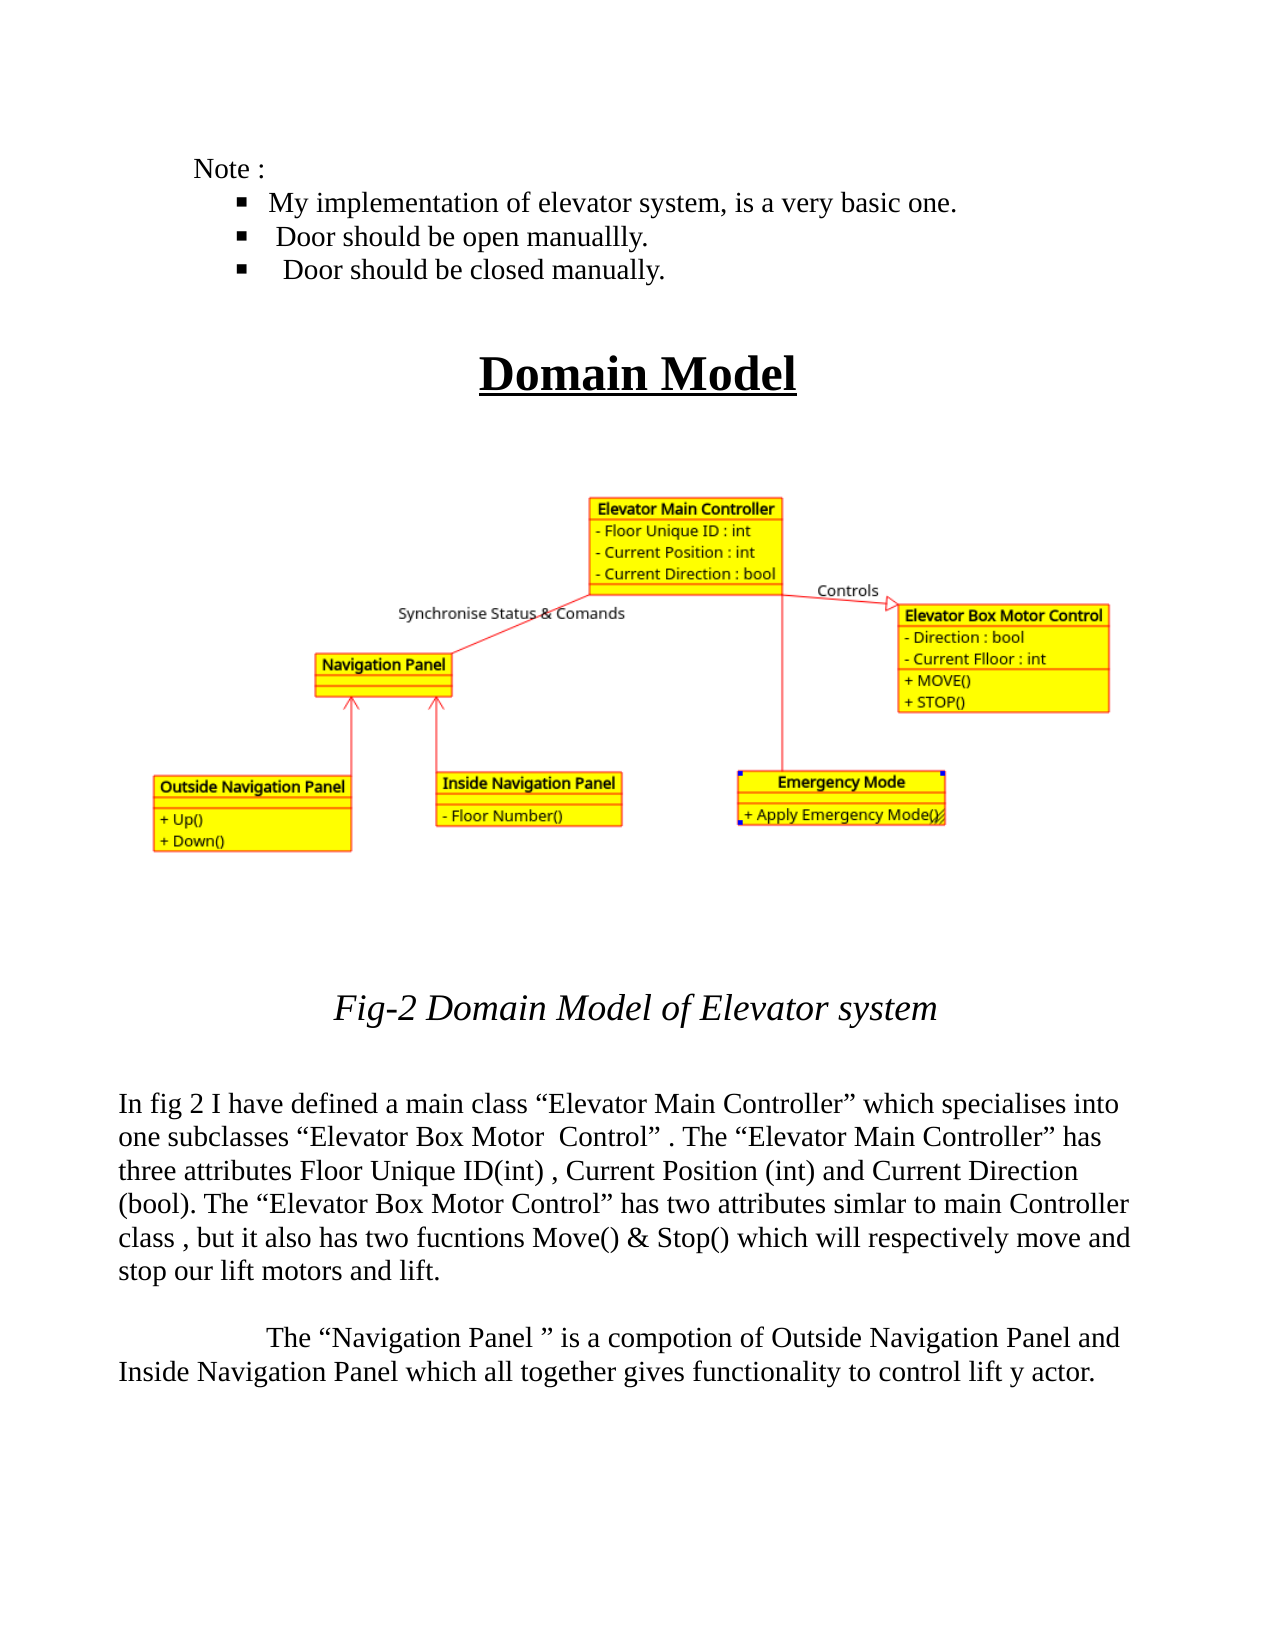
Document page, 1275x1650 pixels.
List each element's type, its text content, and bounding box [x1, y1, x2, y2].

list Door should be closed manually. [231, 252, 1157, 286]
list Note : [156, 152, 1157, 185]
text The “Navigation Panel ” is a compotion of Outside Navigation Panel and Inside Navigation Panel which all together gives functionality to control lift y actor. [118, 1321, 1157, 1388]
text Domain Model [118, 344, 1157, 401]
picture [118, 401, 1157, 928]
list Door should be open manuallly. [231, 219, 1157, 252]
list My implementation of elevator system, is a very basic one. [231, 185, 1157, 219]
text In fig 2 I have defined a main class “Elevator Main Controller” which specialises into one subclasses “Elevator Box Motor Control” . The “Elevator Main Controller” has three attributes Floor Unique ID(int) , Current Position (int) and Current Direction (bool). The “Elevator Box Motor Control” has two attributes simlar to main Controller class , but it also has two fucntions Move() & Stop() which will respectively move and stop our lift motors and lift. [118, 1086, 1157, 1287]
text Fig-2 Domain Model of Elevator system [118, 928, 1157, 1028]
